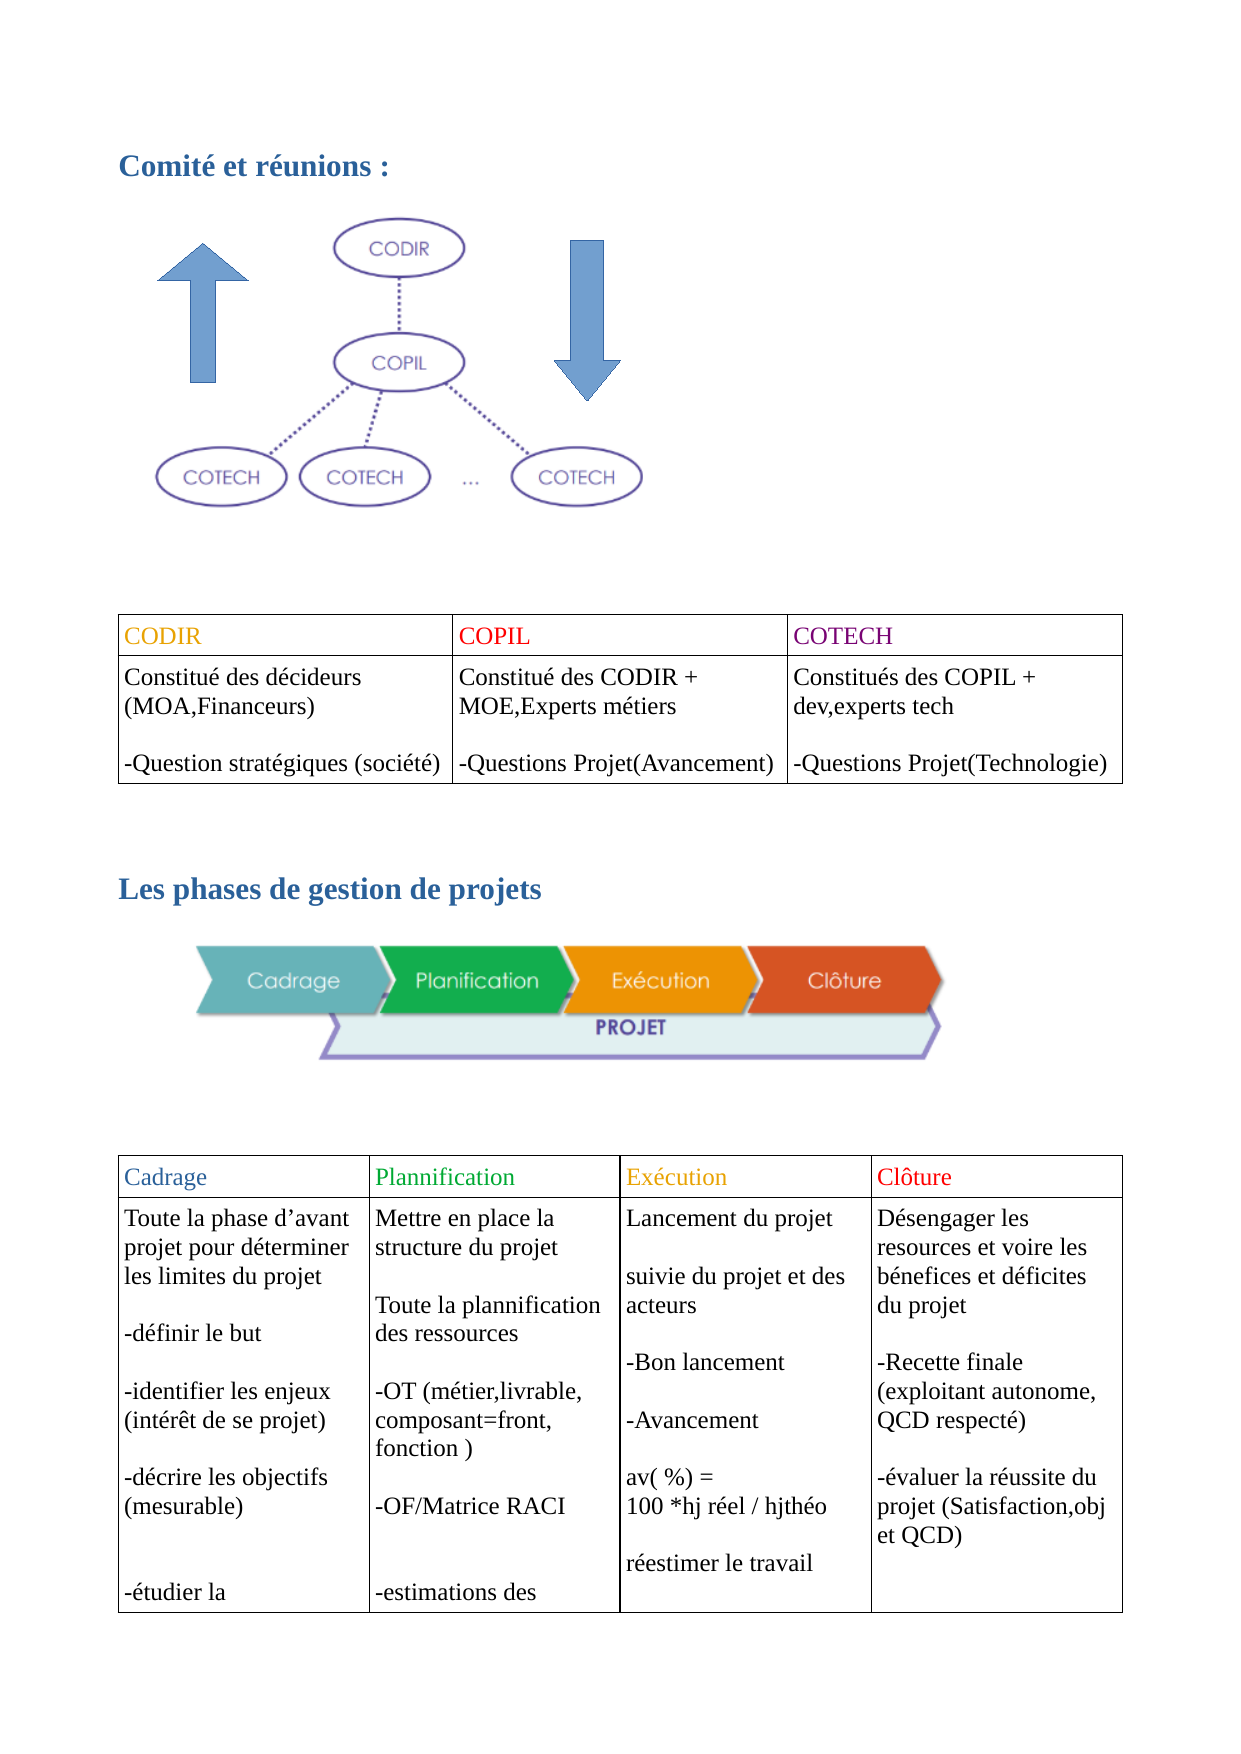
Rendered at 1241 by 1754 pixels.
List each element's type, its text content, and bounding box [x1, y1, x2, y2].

picture [125, 208, 653, 529]
table_cell Constitué des décideurs (MOA,Financeurs) -Question stratégiques (société) [119, 656, 452, 783]
table_header Clôture [872, 1156, 1122, 1197]
text Comité et réunions : [118, 147, 1122, 183]
table_cell Constitués des COPIL + dev,experts tech -Questions Projet(Technologie) [788, 656, 1122, 783]
table_cell Mettre en place la structure du projet Toute la plannification des ressources -OT (métier,livrable, composant=front, fonction ) -OF/Matrice RACI -estimations des [370, 1198, 619, 1612]
table_cell Désengager les resources et voire les bénefices et déficites du projet -Recette finale (exploitant autonome, QCD respecté) -évaluer la réussite du projet (Satisfaction,obj et QCD) [872, 1198, 1122, 1612]
table_header Cadrage [119, 1156, 369, 1197]
table_header COPIL [453, 615, 787, 655]
table_header CODIR [119, 615, 452, 655]
table_header Exécution [621, 1156, 871, 1197]
table_header Plannification [370, 1156, 619, 1197]
picture [120, 927, 1033, 1070]
table_cell Toute la phase d’avant projet pour déterminer les limites du projet -définir le but -identifier les enjeux (intérêt de se projet) -décrire les objectifs (mesurable) -étudier la [119, 1198, 369, 1612]
table_cell Lancement du projet suivie du projet et des acteurs -Bon lancement -Avancement av( %) = 100 *hj réel / hjthéo réestimer le travail [621, 1198, 871, 1612]
text Les phases de gestion de projets [118, 870, 1122, 906]
table_header COTECH [788, 615, 1122, 655]
table_cell Constitué des CODIR + MOE,Experts métiers -Questions Projet(Avancement) [453, 656, 787, 783]
